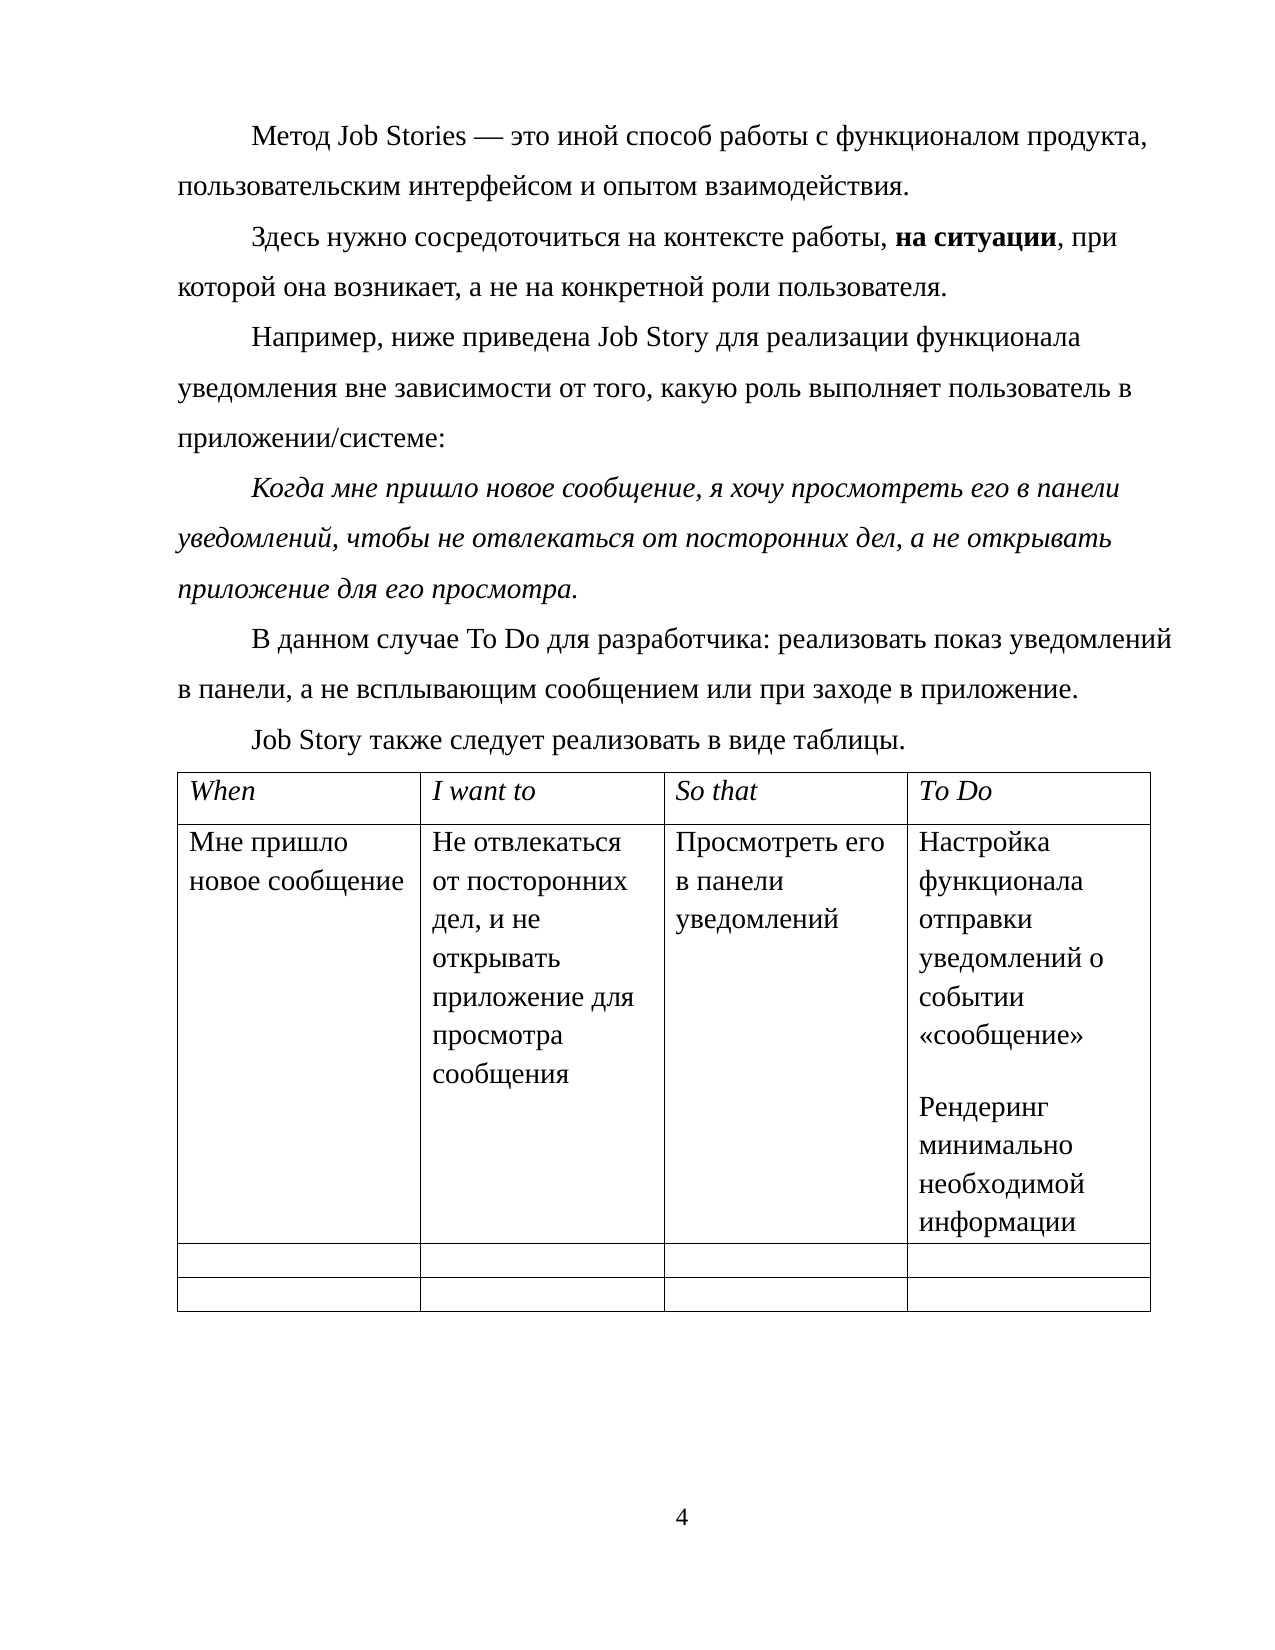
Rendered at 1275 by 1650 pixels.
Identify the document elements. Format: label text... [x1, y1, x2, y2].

table_cell [908, 1244, 1150, 1277]
table_cell [908, 1278, 1150, 1311]
table_header To Do [908, 773, 1150, 823]
table_cell [665, 1244, 907, 1277]
table_cell [178, 1244, 420, 1277]
text Здесь нужно сосредоточиться на контексте работы, на ситуации, при которой она возникает, а не на конкретной роли пользователя. [177, 219, 1186, 303]
table_cell Не отвлекаться от посторонних дел, и не открывать приложение для просмотра сообщения [421, 825, 664, 1243]
text Когда мне пришло новое сообщение, я хочу просмотреть его в панели уведомлений, чтобы не отвлекаться от посторонних дел, а не открывать приложение для его просмотра. [177, 470, 1186, 604]
table_cell Мне пришло новое сообщение [178, 825, 420, 1243]
table_header I want to [421, 773, 664, 823]
text Например, ниже приведена Job Story для реализации функционала уведомления вне зависимости от того, какую роль выполняет пользователь в приложении/системе: [177, 319, 1186, 453]
text Job Story также следует реализовать в виде таблицы. [177, 722, 1186, 755]
table_cell [421, 1244, 664, 1277]
text В данном случае To Do для разработчика: реализовать показ уведомлений в панели, а не всплывающим сообщением или при заходе в приложение. [177, 621, 1186, 705]
text Метод Job Stories — это иной способ работы с функционалом продукта, пользовательским интерфейсом и опытом взаимодействия. [177, 118, 1186, 202]
table_header So that [665, 773, 907, 823]
table_cell [421, 1278, 664, 1311]
table_header When [178, 773, 420, 823]
table_cell [665, 1278, 907, 1311]
table_cell [178, 1278, 420, 1311]
table_cell Настройка функционала отправки уведомлений о событии «сообщение» Рендеринг минимально необходимой информации [908, 825, 1150, 1243]
table_cell Просмотреть его в панели уведомлений [665, 825, 907, 1243]
